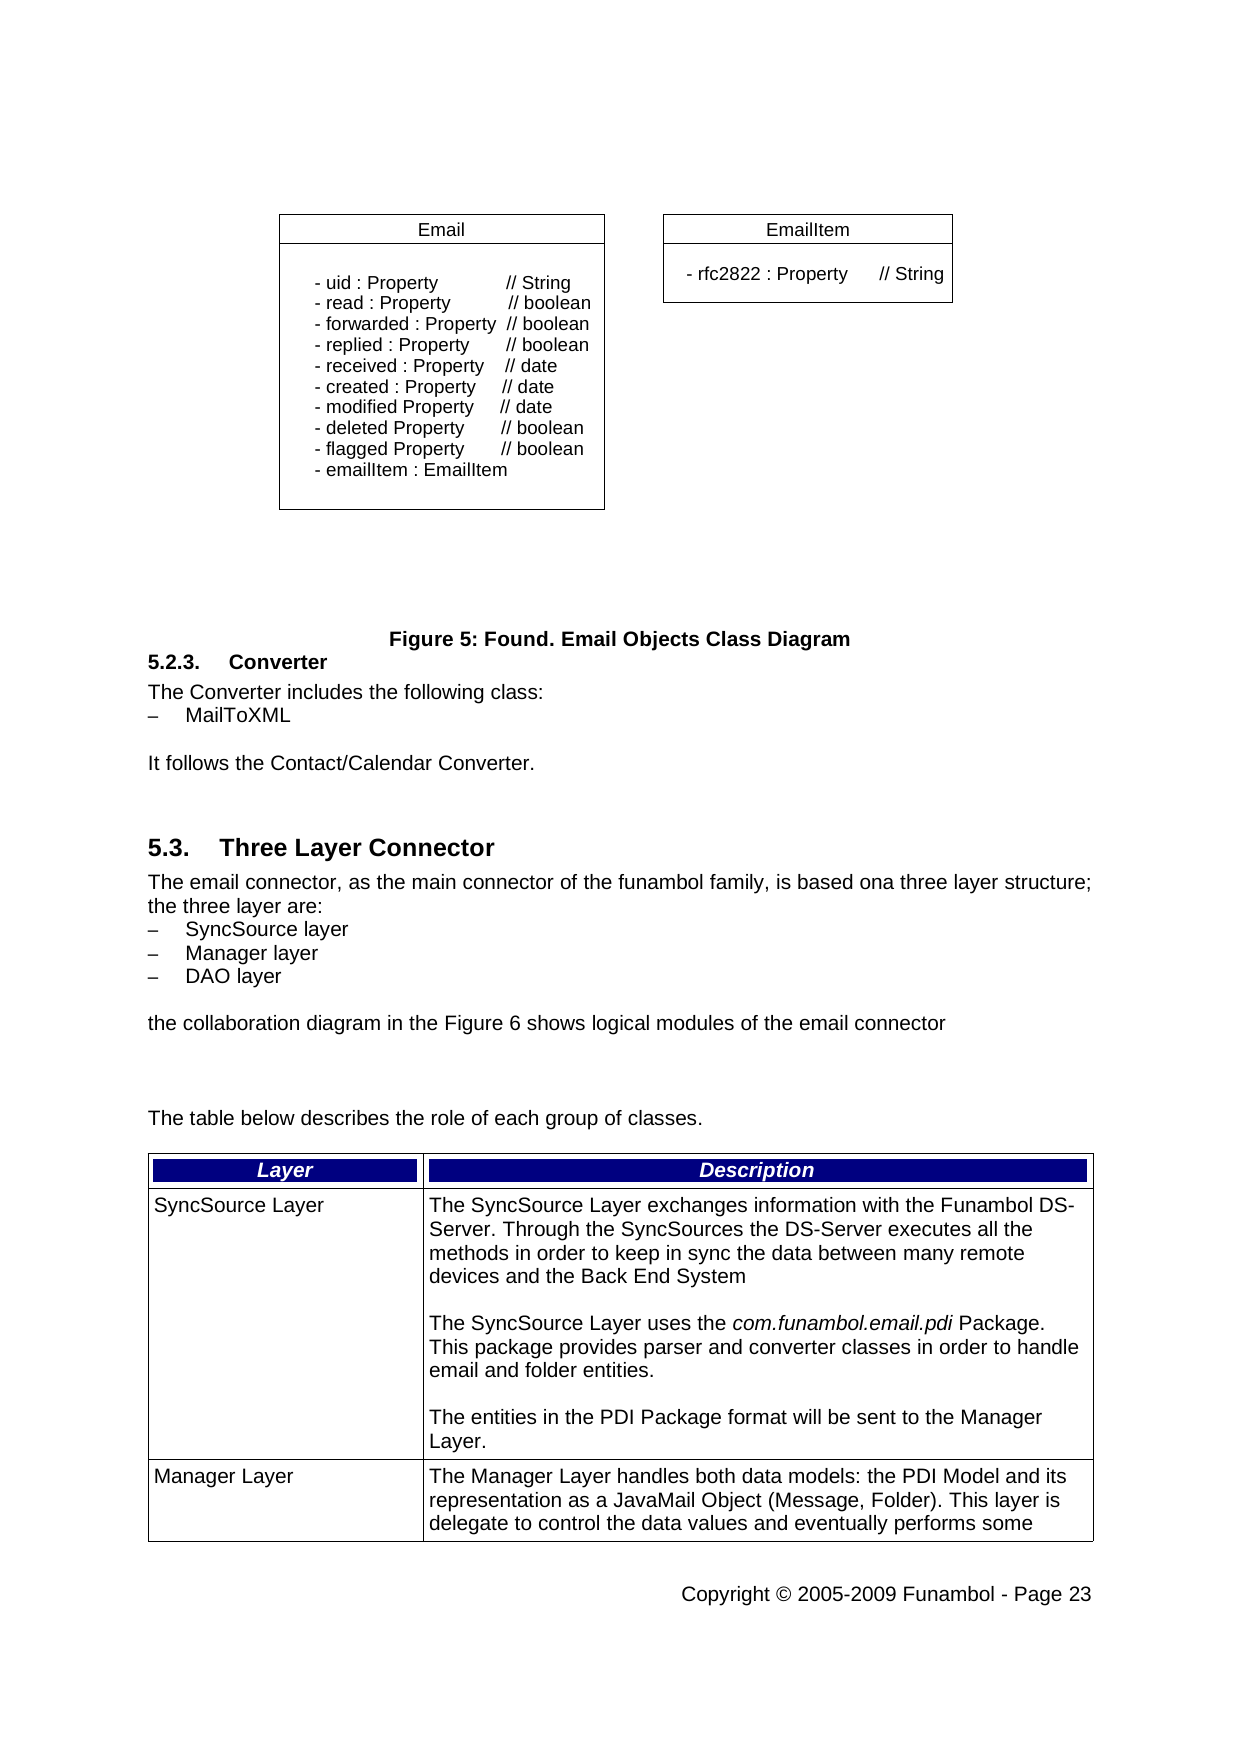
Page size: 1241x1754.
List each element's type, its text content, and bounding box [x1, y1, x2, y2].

list MailToXML [148, 704, 1093, 727]
subtitle Converter [148, 148, 1093, 674]
text Figure 5: Found. Email Objects Class Diagram [204, 172, 1036, 651]
table_header Description [424, 1154, 1093, 1188]
text The table below describes the role of each group of classes. [148, 1106, 1093, 1129]
text the collaboration diagram in the Figure 6 shows logical modules of the email connector [148, 1012, 1093, 1035]
list Manager layer [148, 941, 1093, 965]
table_cell The Manager Layer handles both data models: the PDI Model and its representation as a JavaMail Object (Message, Folder). This layer is delegate to control the data values and eventually performs some [424, 1460, 1093, 1541]
text It follows the Contact/Calendar Converter. [148, 751, 1093, 774]
table_cell SyncSource Layer [149, 1189, 423, 1459]
list SyncSource layer [148, 918, 1093, 941]
table_header Layer [149, 1154, 423, 1188]
list DAO layer [148, 965, 1093, 988]
text The Converter includes the following class: [148, 680, 1093, 704]
table_cell Manager Layer [149, 1460, 423, 1541]
table_cell The SyncSource Layer exchanges information with the Funambol DS-Server. Through the SyncSources the DS-Server executes all the methods in order to keep in sync the data between many remote devices and the Back End System The SyncSource Layer uses the com.funambol.email.pdi Package. This package provides parser and converter classes in order to handle email and folder entities. The entities in the PDI Package format will be sent to the Manager Layer. [424, 1189, 1093, 1459]
text The email connector, as the main connector of the funambol family, is based ona three layer structure; the three layer are: [148, 871, 1093, 918]
subtitle Three Layer Connector [148, 834, 1093, 862]
